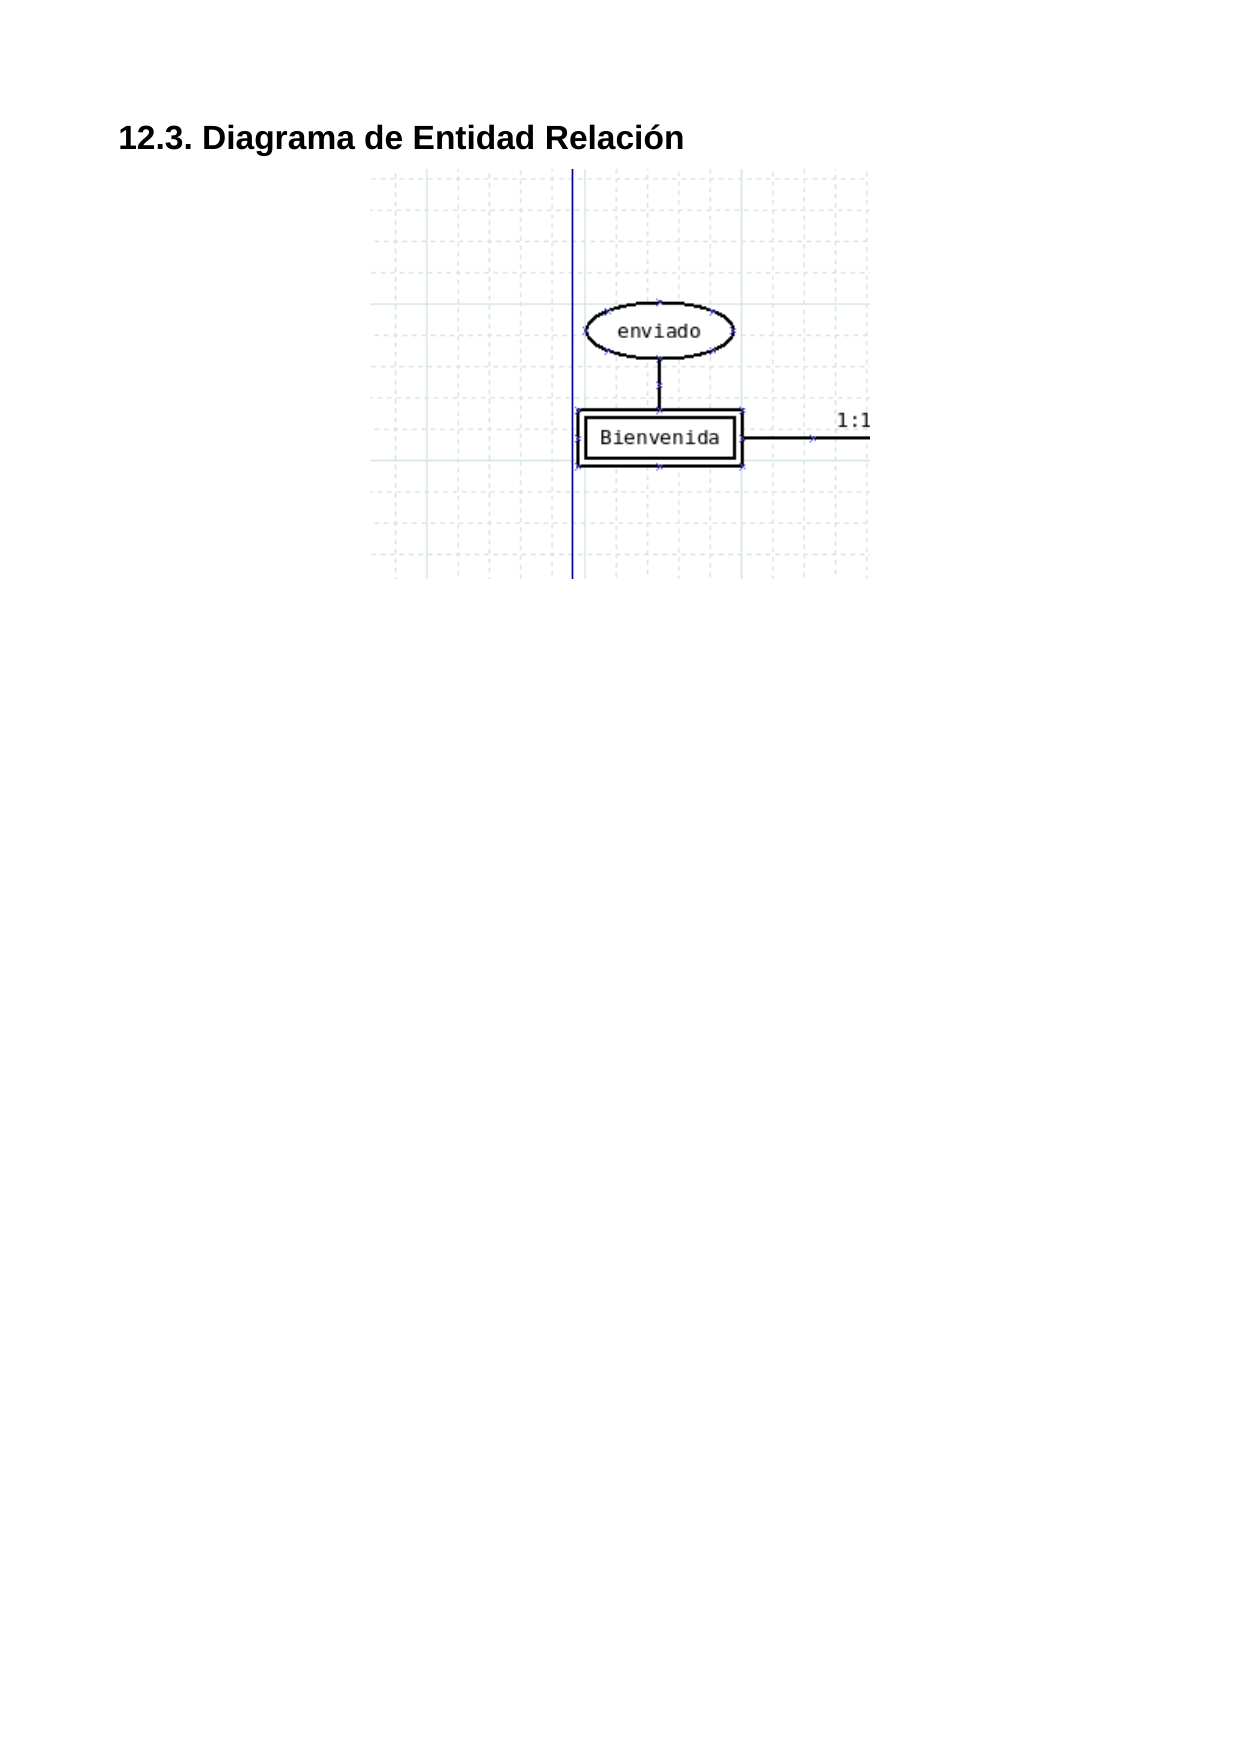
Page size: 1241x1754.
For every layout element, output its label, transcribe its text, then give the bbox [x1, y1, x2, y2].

subtitle 12.3. Diagrama de Entidad Relación [118, 118, 1122, 157]
picture [370, 169, 870, 579]
